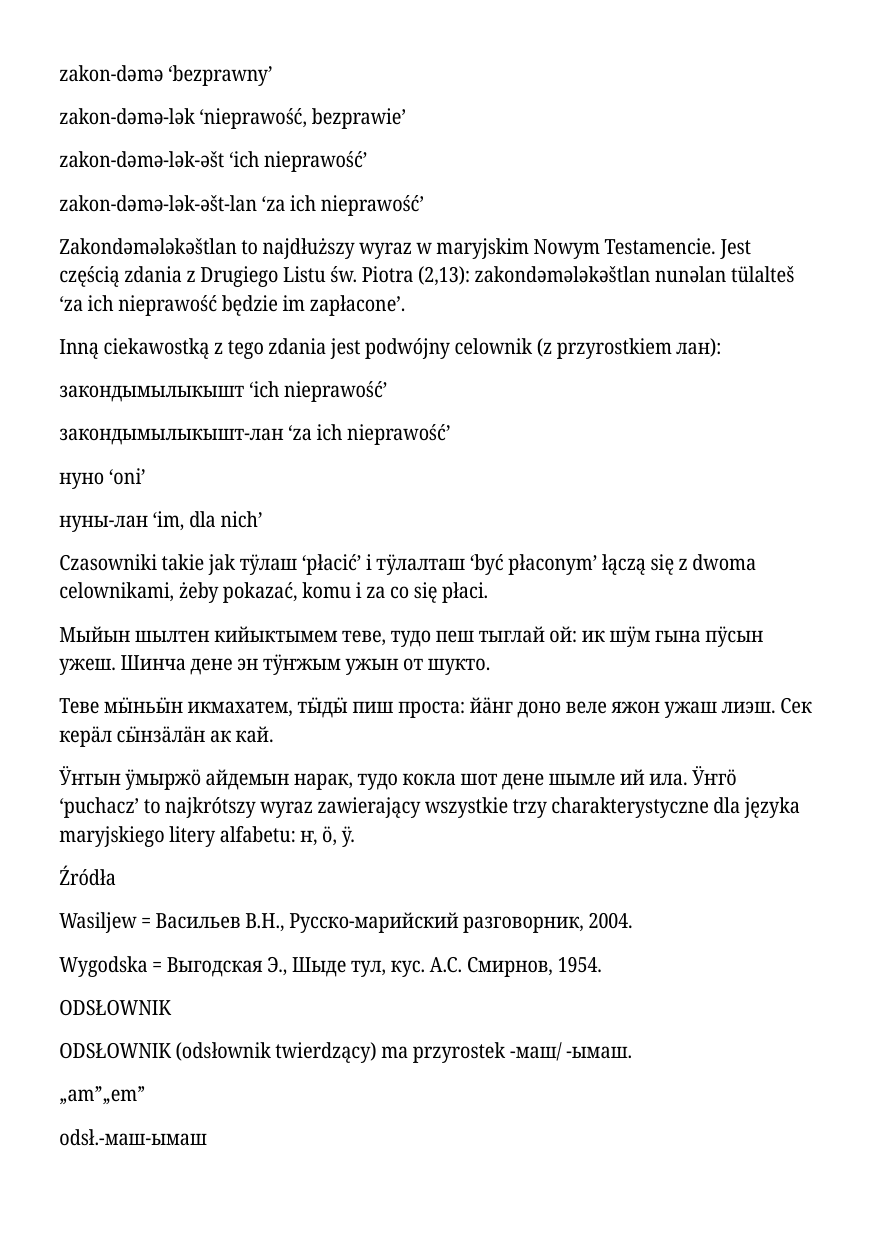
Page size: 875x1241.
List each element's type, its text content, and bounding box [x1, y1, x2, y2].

text „am”„em” [59, 1079, 815, 1108]
text odsł.‑маш‑ымаш [59, 1123, 815, 1151]
text ODSŁOWNIK [59, 993, 815, 1021]
text zakon-dəmə-lək-əšt ‘ich nieprawość’ [59, 146, 815, 174]
text zakon-dəmə ‘bezprawny’ [59, 59, 815, 87]
text Теве мӹньӹн икмахатем, тӹдӹ пиш проста: йӓнг доно веле яжон ужаш лиэш. Сек керӓл сӹнзӓлӓн ак кай. [59, 692, 815, 748]
text закондымылыкышт ‘ich nieprawość’ [59, 375, 815, 404]
text Czasowniki takie jak тӱлаш ‘płacić’ i тӱлалташ ‘być płaconym’ łączą się z dwoma celownikami, żeby pokazać, komu i za co się płaci. [59, 548, 815, 605]
text Wasiljew = Васильев В.Н., Русско-марийский разговорник, 2004. [59, 907, 815, 935]
text Zakondəmələkəštlan to najdłuższy wyraz w maryjskim Nowym Testamencie. Jest częścią zdania z Drugiego Listu św. Piotra (2,13): zakondəmələkəštlan nunəlan tülalteš ‘za ich nieprawość będzie im zapłacone’. [59, 232, 815, 317]
text нуны-лан ‘im, dla nich’ [59, 505, 815, 533]
text ODSŁOWNIK (odsłownik twierdzący) ma przyrostek ‑маш/ ‑ымаш. [59, 1036, 815, 1065]
text закондымылыкышт-лан ‘za ich nieprawość’ [59, 418, 815, 447]
text Мыйын шылтен кийыктымем теве, тудо пеш тыглай ой: ик шӱм гына пӱсын ужеш. Шинча дене эн тӱҥжым ужын от шукто. [59, 620, 815, 677]
text Ӱҥгын ӱмыржӧ айдемын нарак, тудо кокла шот дене шымле ий ила. Ӱҥгӧ ‘puchacz’ to najkrótszy wyraz zawierający wszystkie trzy charakterystyczne dla języka maryjskiego litery alfabetu: ҥ, ӧ, ӱ. [59, 763, 815, 848]
text Wygodska = Выгодская Э., Шыде тул, кус. А.С. Смирнов, 1954. [59, 950, 815, 978]
text Inną ciekawostką z tego zdania jest podwójny celownik (z przyrostkiem лан): [59, 332, 815, 361]
text zakon-dəmə-lək ‘nieprawość, bezprawie’ [59, 102, 815, 131]
text zakon-dəmə-lək-əšt-lan ‘za ich nieprawość’ [59, 189, 815, 217]
text Źródła [59, 863, 815, 892]
text нуно ‘oni’ [59, 462, 815, 490]
